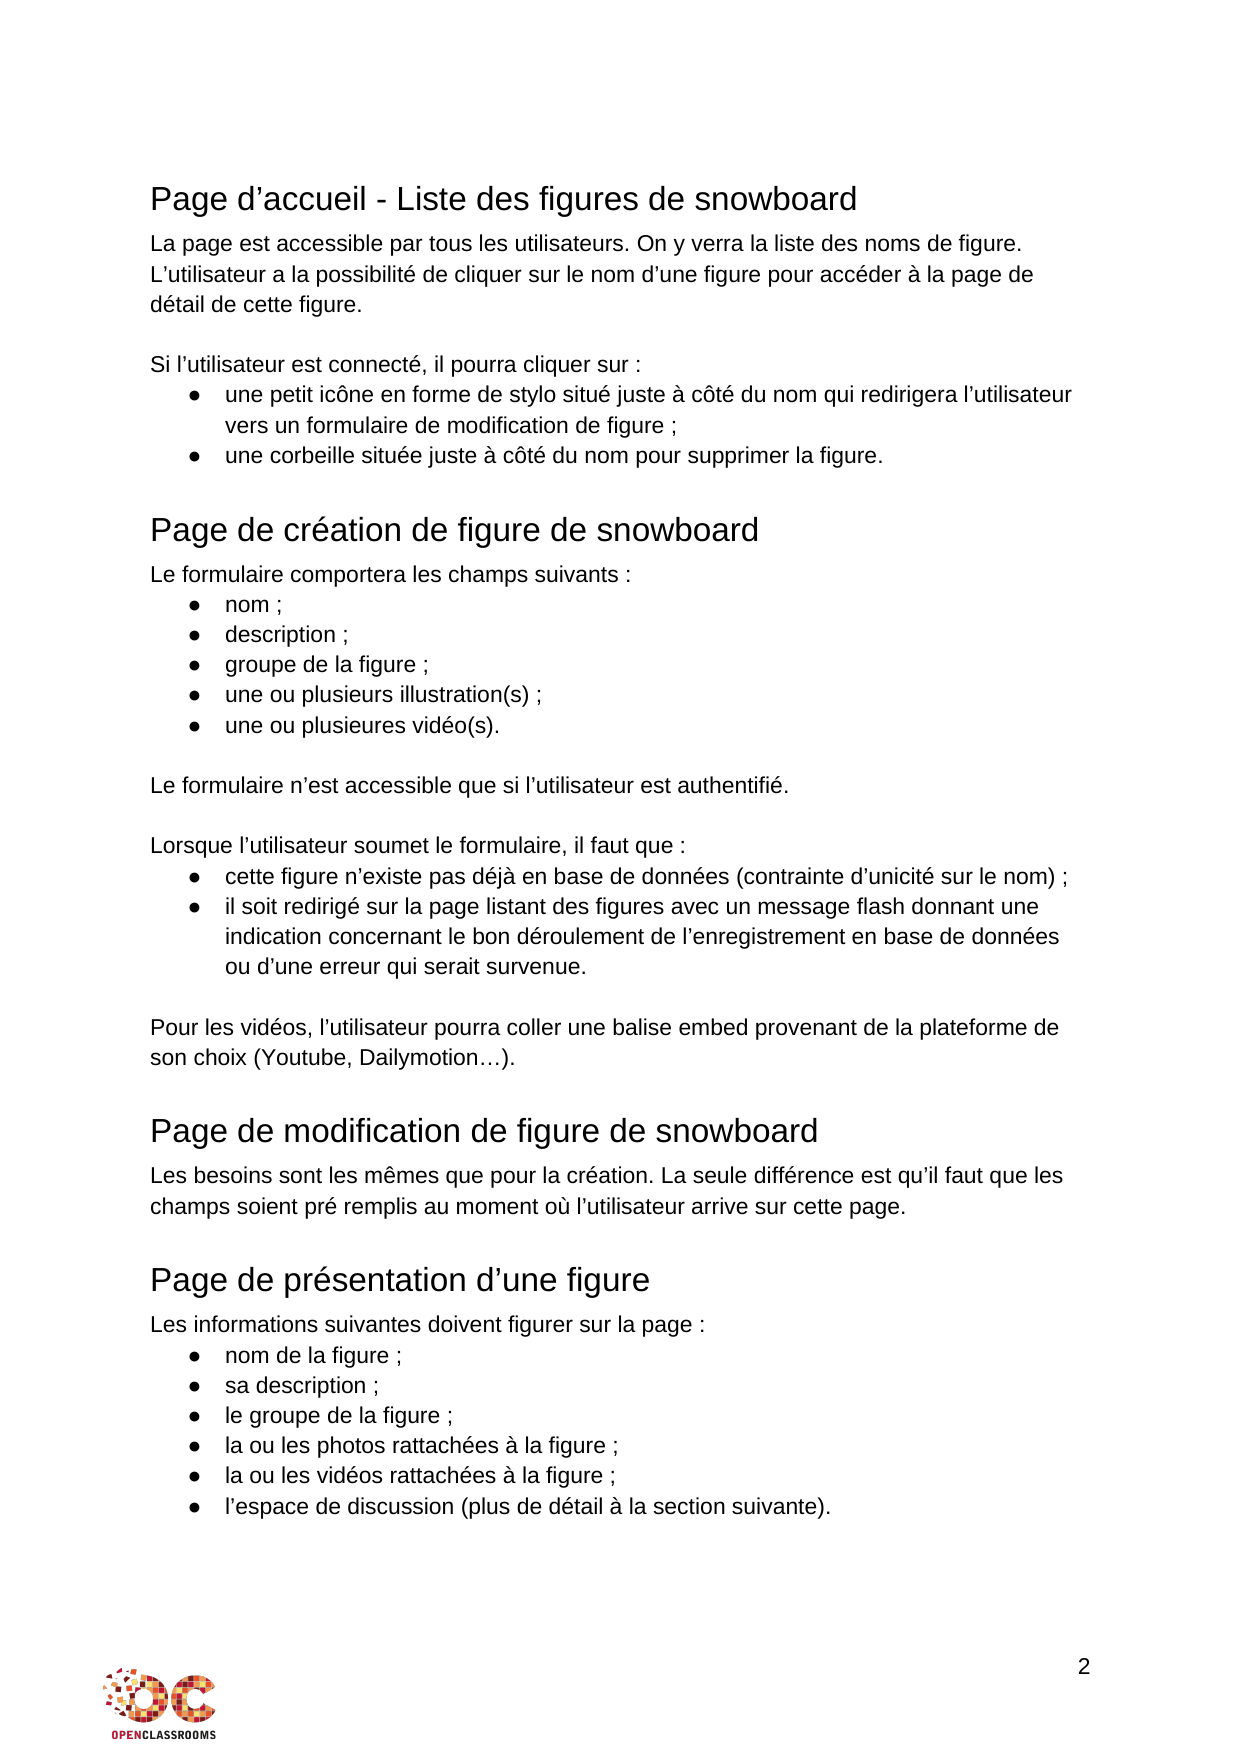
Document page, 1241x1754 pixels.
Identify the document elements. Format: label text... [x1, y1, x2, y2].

list description ; [187, 621, 1090, 647]
list sa description ; [187, 1372, 1090, 1398]
text Les informations suivantes doivent figurer sur la page : [150, 1311, 1090, 1338]
list une corbeille située juste à côté du nom pour supprimer la figure. [187, 442, 1090, 468]
list une petit icône en forme de stylo situé juste à côté du nom qui redirigera l’utilisateur vers un formulaire de modification de figure ; [187, 381, 1090, 438]
list nom de la figure ; [187, 1342, 1090, 1368]
list il soit redirigé sur la page listant des figures avec un message flash donnant une indication concernant le bon déroulement de l’enregistrement en base de données ou d’une erreur qui serait survenue. [187, 893, 1090, 979]
subtitle Page de modification de figure de snowboard [150, 1112, 1090, 1150]
list la ou les photos rattachées à la figure ; [187, 1432, 1090, 1458]
list l’espace de discussion (plus de détail à la section suivante). [187, 1493, 1090, 1519]
list une ou plusieurs illustration(s) ; [187, 681, 1090, 708]
text Pour les vidéos, l’utilisateur pourra coller une balise embed provenant de la plateforme de son choix (Youtube, Dailymotion…). [150, 1014, 1090, 1070]
subtitle Page de présentation d’une figure [150, 1260, 1090, 1299]
text Le formulaire n’est accessible que si l’utilisateur est authentifié. [150, 772, 1090, 798]
list la ou les vidéos rattachées à la figure ; [187, 1462, 1090, 1489]
list cette figure n’existe pas déjà en base de données (contrainte d’unicité sur le nom) ; [187, 863, 1090, 889]
list nom ; [187, 591, 1090, 617]
subtitle Page d’accueil - Liste des figures de snowboard [150, 179, 1090, 218]
picture [98, 1660, 220, 1747]
text Lorsque l’utilisateur soumet le formulaire, il faut que : [150, 832, 1090, 859]
list une ou plusieures vidéo(s). [187, 712, 1090, 738]
list groupe de la figure ; [187, 651, 1090, 677]
text Les besoins sont les mêmes que pour la création. La seule différence est qu’il faut que les champs soient pré remplis au moment où l’utilisateur arrive sur cette page. [150, 1162, 1090, 1219]
text Si l’utilisateur est connecté, il pourra cliquer sur : [150, 351, 1090, 378]
list le groupe de la figure ; [187, 1402, 1090, 1428]
text Le formulaire comportera les champs suivants : [150, 561, 1090, 587]
text La page est accessible par tous les utilisateurs. On y verra la liste des noms de figure. L’utilisateur a la possibilité de cliquer sur le nom d’une figure pour accéder à la page de détail de cette figure. [150, 230, 1090, 317]
subtitle Page de création de figure de snowboard [150, 509, 1090, 548]
